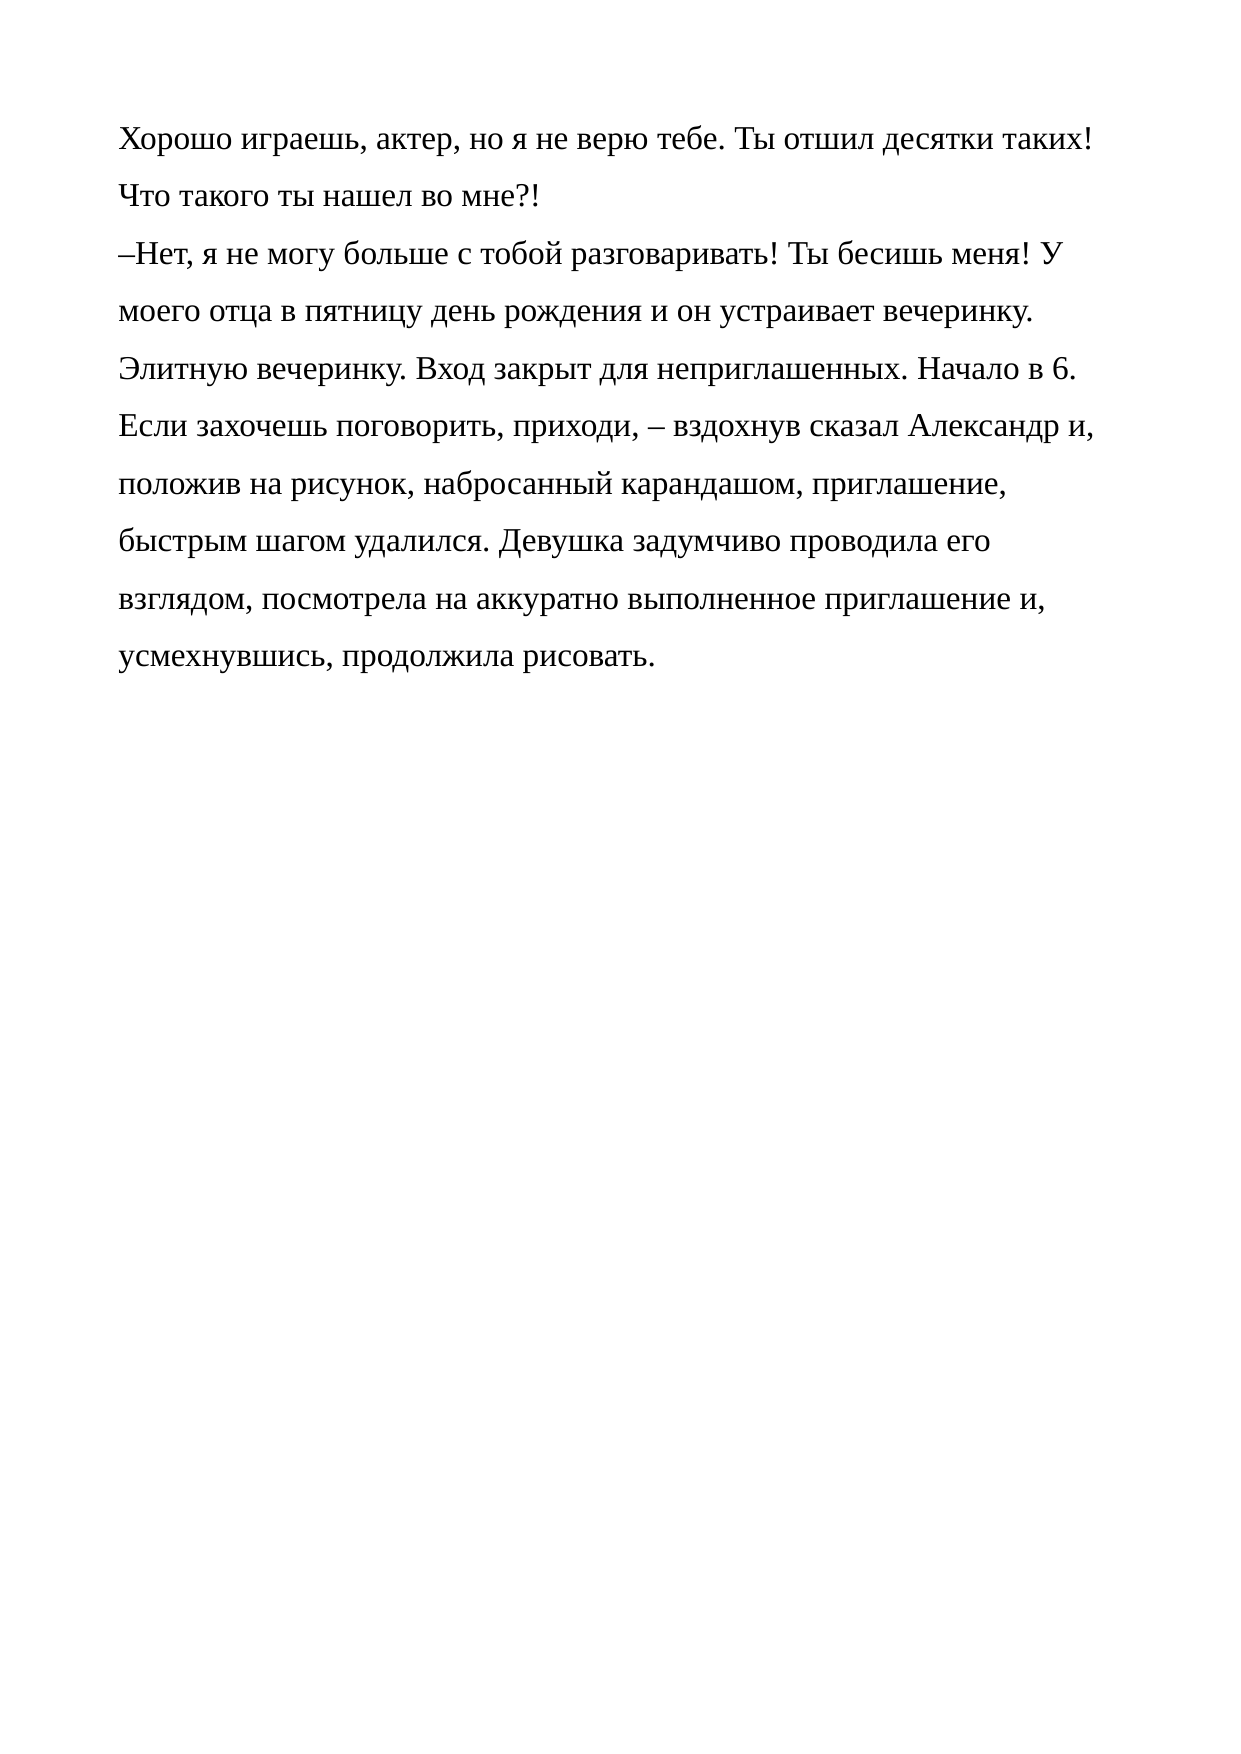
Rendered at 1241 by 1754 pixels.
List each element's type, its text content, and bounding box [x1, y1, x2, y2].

text –Нет, я не могу больше с тобой разговаривать! Ты бесишь меня! У моего отца в пятницу день рождения и он устраивает вечеринку. Элитную вечеринку. Вход закрыт для неприглашенных. Начало в 6. Если захочешь поговорить, приходи, – вздохнув сказал Александр и, положив на рисунок, набросанный карандашом, приглашение, быстрым шагом удалился. Девушка задумчиво проводила его взглядом, посмотрела на аккуратно выполненное приглашение и, усмехнувшись, продолжила рисовать. [118, 233, 1122, 674]
text Хорошо играешь, актер, но я не верю тебе. Ты отшил десятки таких! Что такого ты нашел во мне?! [118, 118, 1122, 214]
